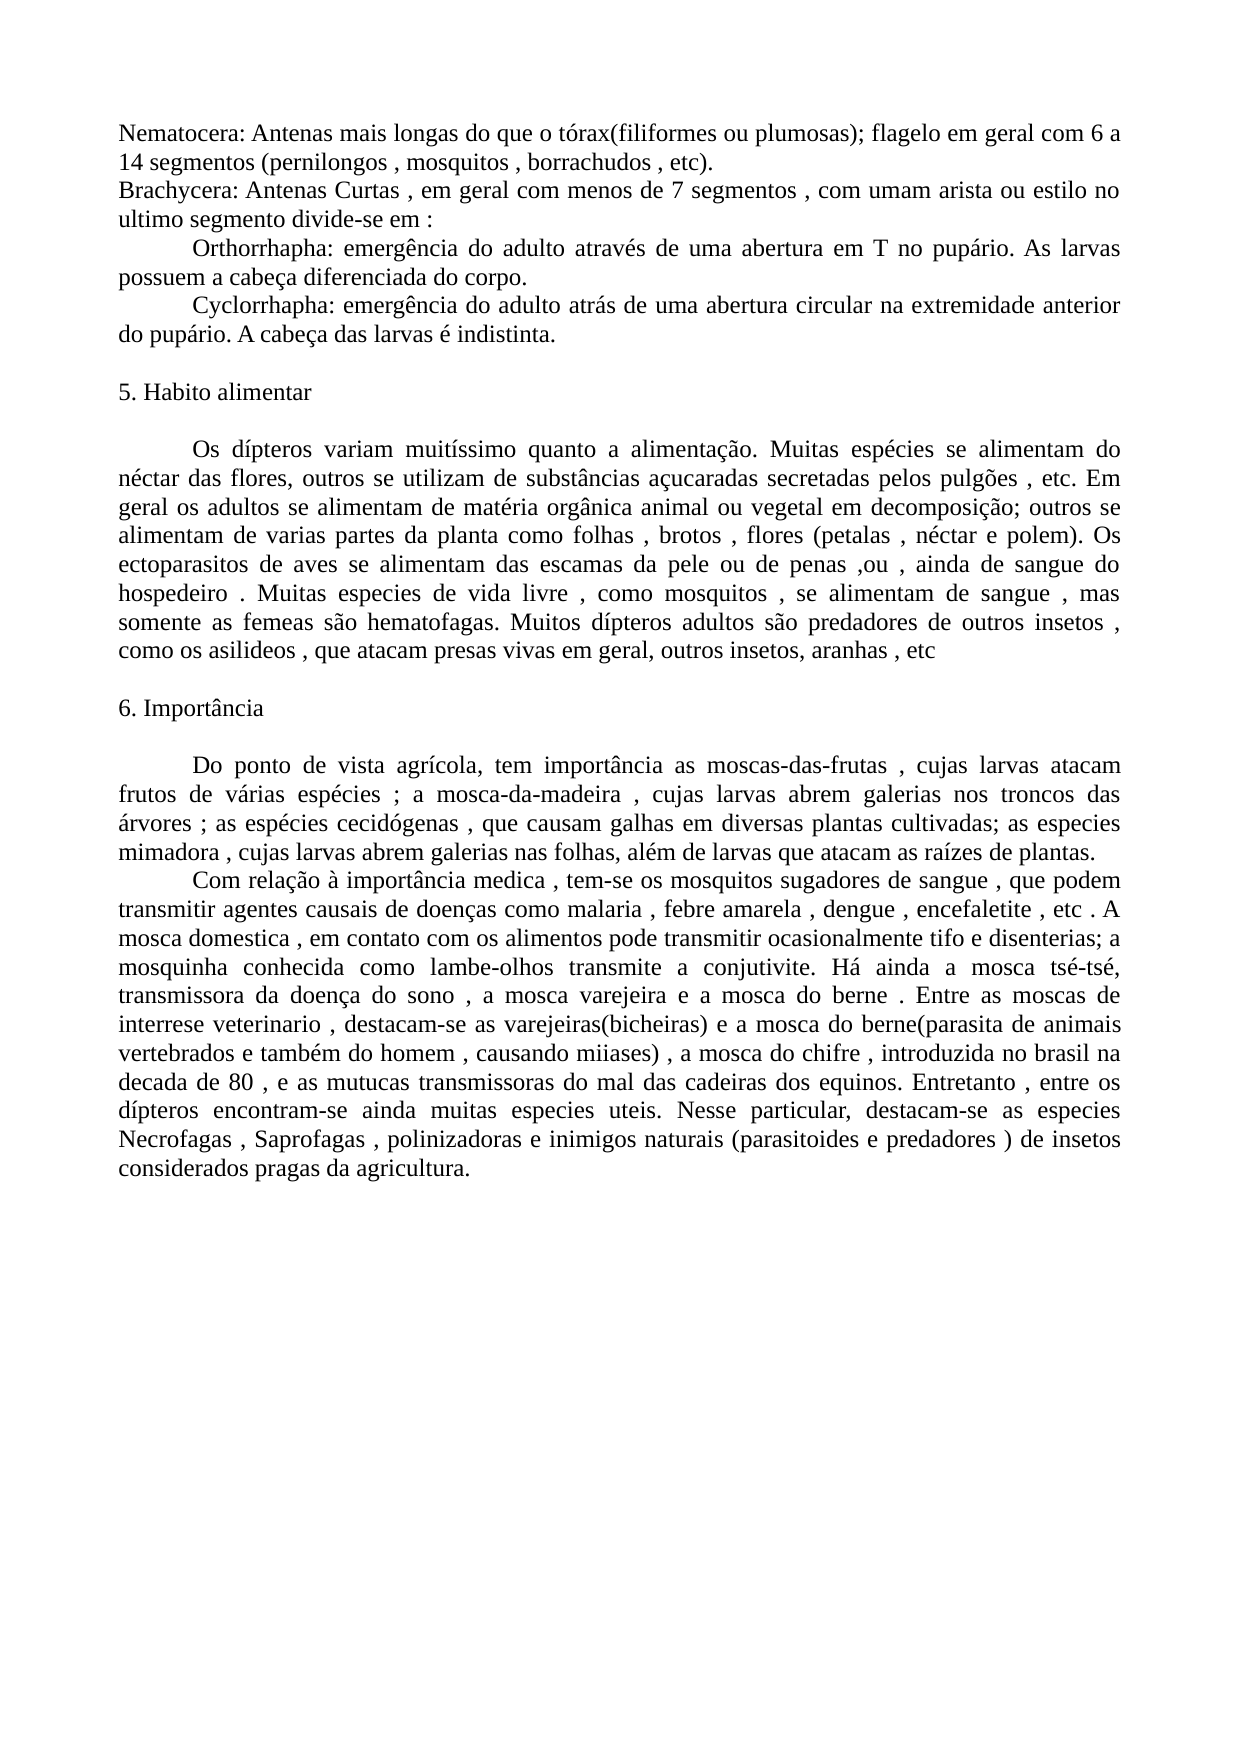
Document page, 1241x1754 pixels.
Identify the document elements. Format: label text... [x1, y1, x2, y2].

text 5. Habito alimentar [118, 377, 1122, 406]
text Cyclorrhapha: emergência do adulto atrás de uma abertura circular na extremidade anterior do pupário. A cabeça das larvas é indistinta. [118, 291, 1122, 348]
text 6. Importância [118, 693, 1122, 722]
text Do ponto de vista agrícola, tem importância as moscas-das-frutas , cujas larvas atacam frutos de várias espécies ; a mosca-da-madeira , cujas larvas abrem galerias nos troncos das árvores ; as espécies cecidógenas , que causam galhas em diversas plantas cultivadas; as especies mimadora , cujas larvas abrem galerias nas folhas, além de larvas que atacam as raízes de plantas. [118, 751, 1122, 866]
text Com relação à importância medica , tem-se os mosquitos sugadores de sangue , que podem transmitir agentes causais de doenças como malaria , febre amarela , dengue , encefaletite , etc . A mosca domestica , em contato com os alimentos pode transmitir ocasionalmente tifo e disenterias; a mosquinha conhecida como lambe-olhos transmite a conjutivite. Há ainda a mosca tsé-tsé, transmissora da doença do sono , a mosca varejeira e a mosca do berne . Entre as moscas de interrese veterinario , destacam-se as varejeiras(bicheiras) e a mosca do berne(parasita de animais vertebrados e também do homem , causando miiases) , a mosca do chifre , introduzida no brasil na decada de 80 , e as mutucas transmissoras do mal das cadeiras dos equinos. Entretanto , entre os dípteros encontram-se ainda muitas especies uteis. Nesse particular, destacam-se as especies Necrofagas , Saprofagas , polinizadoras e inimigos naturais (parasitoides e predadores ) de insetos considerados pragas da agricultura. [118, 866, 1122, 1182]
text Brachycera: Antenas Curtas , em geral com menos de 7 segmentos , com umam arista ou estilo no ultimo segmento divide-se em : [118, 176, 1122, 233]
text Orthorrhapha: emergência do adulto através de uma abertura em T no pupário. As larvas possuem a cabeça diferenciada do corpo. [118, 233, 1122, 291]
text Nematocera: Antenas mais longas do que o tórax(filiformes ou plumosas); flagelo em geral com 6 a 14 segmentos (pernilongos , mosquitos , borrachudos , etc). [118, 118, 1122, 176]
text Os dípteros variam muitíssimo quanto a alimentação. Muitas espécies se alimentam do néctar das flores, outros se utilizam de substâncias açucaradas secretadas pelos pulgões , etc. Em geral os adultos se alimentam de matéria orgânica animal ou vegetal em decomposição; outros se alimentam de varias partes da planta como folhas , brotos , flores (petalas , néctar e polem). Os ectoparasitos de aves se alimentam das escamas da pele ou de penas ,ou , ainda de sangue do hospedeiro . Muitas especies de vida livre , como mosquitos , se alimentam de sangue , mas somente as femeas são hematofagas. Muitos dípteros adultos são predadores de outros insetos , como os asilideos , que atacam presas vivas em geral, outros insetos, aranhas , etc [118, 434, 1122, 664]
